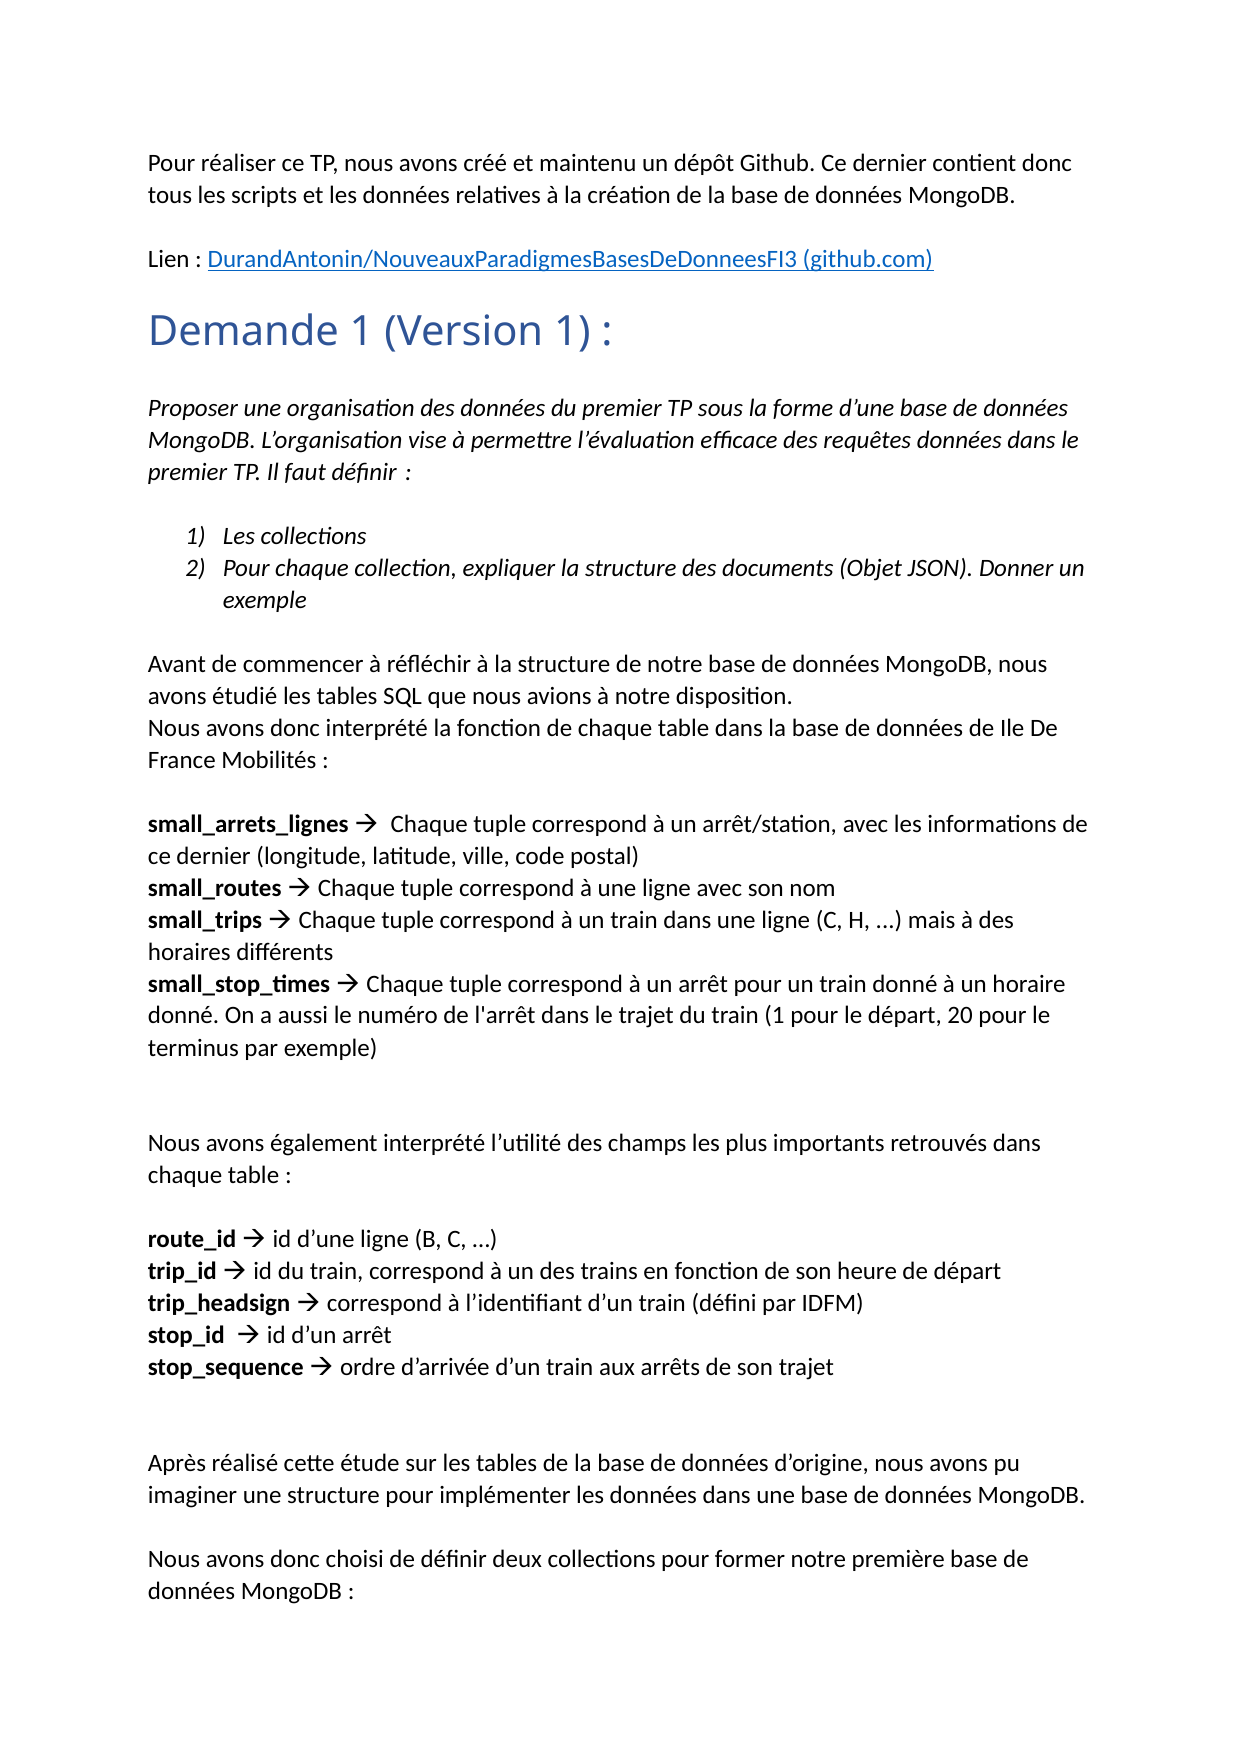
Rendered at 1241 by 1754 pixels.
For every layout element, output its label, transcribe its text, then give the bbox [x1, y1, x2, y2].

subtitle Demande 1 (Version 1) : [148, 301, 1093, 357]
text Après réalisé cette étude sur les tables de la base de données d’origine, nous avons pu imaginer une structure pour implémenter les données dans une base de données MongoDB. [148, 1447, 1093, 1510]
text route_id  id d’une ligne (B, C, …) [148, 1223, 1093, 1254]
text Avant de commencer à réfléchir à la structure de notre base de données MongoDB, nous avons étudié les tables SQL que nous avions à notre disposition. [148, 648, 1093, 710]
text Nous avons donc interprété la fonction de chaque table dans la base de données de Ile De France Mobilités : [148, 712, 1093, 774]
text small_routes  Chaque tuple correspond à une ligne avec son nom [148, 872, 1093, 902]
text stop_id  id d’un arrêt [148, 1319, 1093, 1350]
text Pour réaliser ce TP, nous avons créé et maintenu un dépôt Github. Ce dernier contient donc tous les scripts et les données relatives à la création de la base de données MongoDB. [148, 148, 1093, 210]
list Pour chaque collection, expliquer la structure des documents (Objet JSON). Donner un exemple [185, 552, 1093, 614]
text stop_sequence  ordre d’arrivée d’un train aux arrêts de son trajet [148, 1351, 1093, 1382]
text Lien : DurandAntonin/NouveauxParadigmesBasesDeDonneesFI3 (github.com) [148, 243, 1093, 274]
text trip_headsign  correspond à l’identifiant d’un train (défini par IDFM) [148, 1287, 1093, 1318]
text small_arrets_lignes  Chaque tuple correspond à un arrêt/station, avec les informations de ce dernier (longitude, latitude, ville, code postal) [148, 808, 1093, 870]
text Proposer une organisation des données du premier TP sous la forme d’une base de données MongoDB. L’organisation vise à permettre l’évaluation efficace des requêtes données dans le premier TP. Il faut définir : [148, 392, 1093, 487]
list Les collections [185, 520, 1093, 551]
text trip_id  id du train, correspond à un des trains en fonction de son heure de départ [148, 1256, 1093, 1286]
text Nous avons également interprété l’utilité des champs les plus importants retrouvés dans chaque table : [148, 1128, 1093, 1190]
text small_trips  Chaque tuple correspond à un train dans une ligne (C, H, ...) mais à des horaires différents [148, 904, 1093, 966]
text Nous avons donc choisi de définir deux collections pour former notre première base de données MongoDB : [148, 1543, 1093, 1606]
text small_stop_times  Chaque tuple correspond à un arrêt pour un train donné à un horaire donné. On a aussi le numéro de l'arrêt dans le trajet du train (1 pour le départ, 20 pour le terminus par exemple) [148, 968, 1093, 1062]
